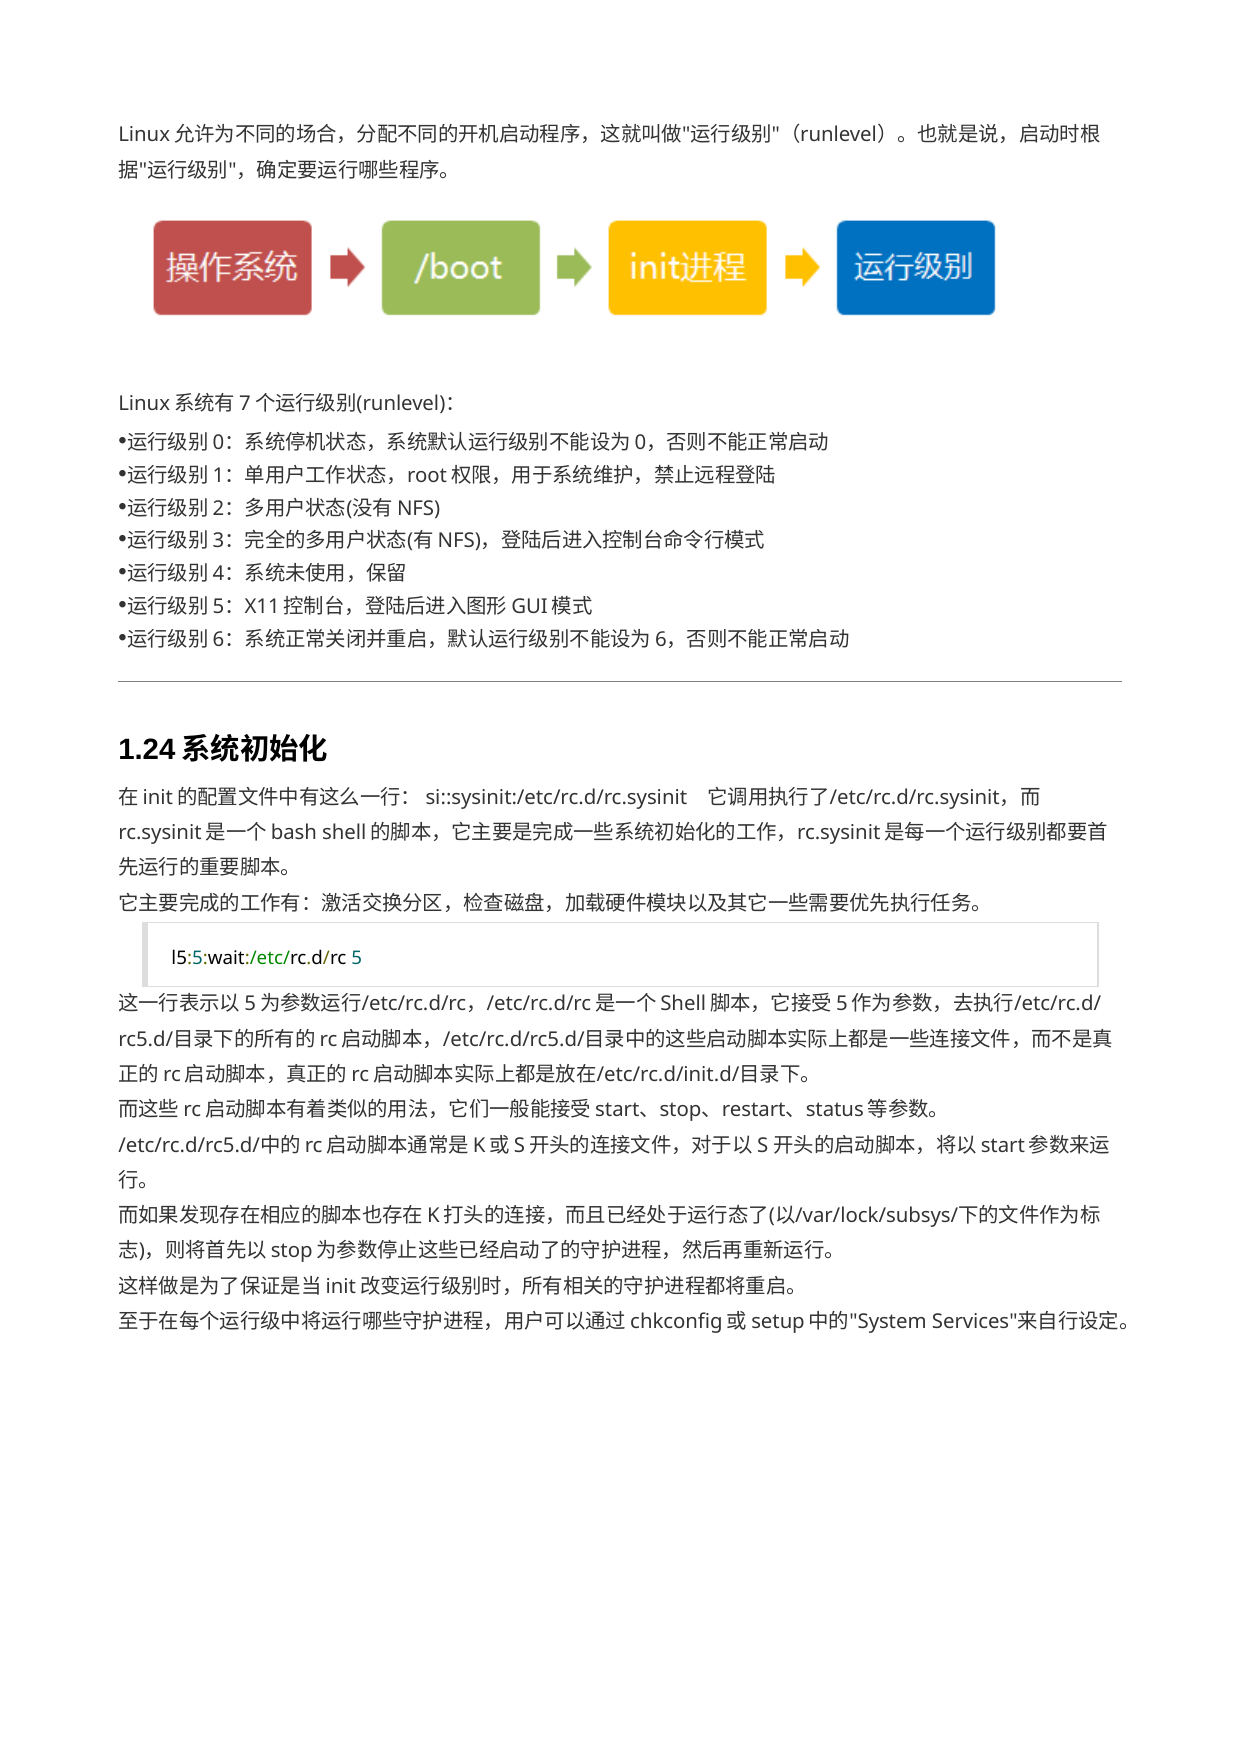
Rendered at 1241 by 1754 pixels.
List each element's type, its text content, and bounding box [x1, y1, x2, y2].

text 在init的配置文件中有这么一行： si::sysinit:/etc/rc.d/rc.sysinit 它调用执行了/etc/rc.d/rc.sysinit，而rc.sysinit是一个bash shell的脚本，它主要是完成一些系统初始化的工作，rc.sysinit是每一个运行级别都要首先运行的重要脚本。 [118, 781, 1122, 881]
list 运行级别2：多用户状态(没有NFS) [118, 488, 1122, 521]
list 运行级别3：完全的多用户状态(有NFS)，登陆后进入控制台命令行模式 [118, 521, 1122, 554]
text 至于在每个运行级中将运行哪些守护进程，用户可以通过chkconfig或setup中的"System Services"来自行设定。 [118, 1305, 1122, 1334]
text /etc/rc.d/rc5.d/中的rc启动脚本通常是K或S开头的连接文件，对于以 S 开头的启动脚本，将以start参数来运行。 [118, 1128, 1122, 1193]
text 这样做是为了保证是当init改变运行级别时，所有相关的守护进程都将重启。 [118, 1269, 1122, 1299]
text 而如果发现存在相应的脚本也存在K打头的连接，而且已经处于运行态了(以/var/lock/subsys/下的文件作为标志)，则将首先以stop为参数停止这些已经启动了的守护进程，然后再重新运行。 [118, 1199, 1122, 1264]
list 运行级别0：系统停机状态，系统默认运行级别不能设为0，否则不能正常启动 [118, 422, 1122, 455]
list 运行级别6：系统正常关闭并重启，默认运行级别不能设为6，否则不能正常启动 [118, 619, 1122, 652]
text 这一行表示以5为参数运行/etc/rc.d/rc，/etc/rc.d/rc是一个Shell脚本，它接受5作为参数，去执行/etc/rc.d/rc5.d/目录下的所有的rc启动脚本，/etc/rc.d/rc5.d/目录中的这些启动脚本实际上都是一些连接文件，而不是真正的rc启动脚本，真正的rc启动脚本实际上都是放在/etc/rc.d/init.d/目录下。 [118, 987, 1122, 1087]
picture [118, 188, 1039, 367]
list 运行级别5：X11控制台，登陆后进入图形GUI模式 [118, 587, 1122, 619]
text 它主要完成的工作有：激活交换分区，检查磁盘，加载硬件模块以及其它一些需要优先执行任务。 [118, 886, 1122, 916]
text 而这些rc启动脚本有着类似的用法，它们一般能接受start、stop、restart、status等参数。 [118, 1093, 1122, 1123]
text Linux允许为不同的场合，分配不同的开机启动程序，这就叫做"运行级别"（runlevel）。也就是说，启动时根据"运行级别"，确定要运行哪些程序。 [118, 118, 1122, 183]
text Linux系统有7个运行级别(runlevel)： [118, 387, 1122, 417]
list 运行级别1：单用户工作状态，root权限，用于系统维护，禁止远程登陆 [118, 455, 1122, 488]
text l5:5:wait:/etc/rc.d/rc 5 [148, 923, 1097, 986]
list 运行级别4：系统未使用，保留 [118, 554, 1122, 587]
subtitle 1.24系统初始化 [118, 726, 1122, 768]
